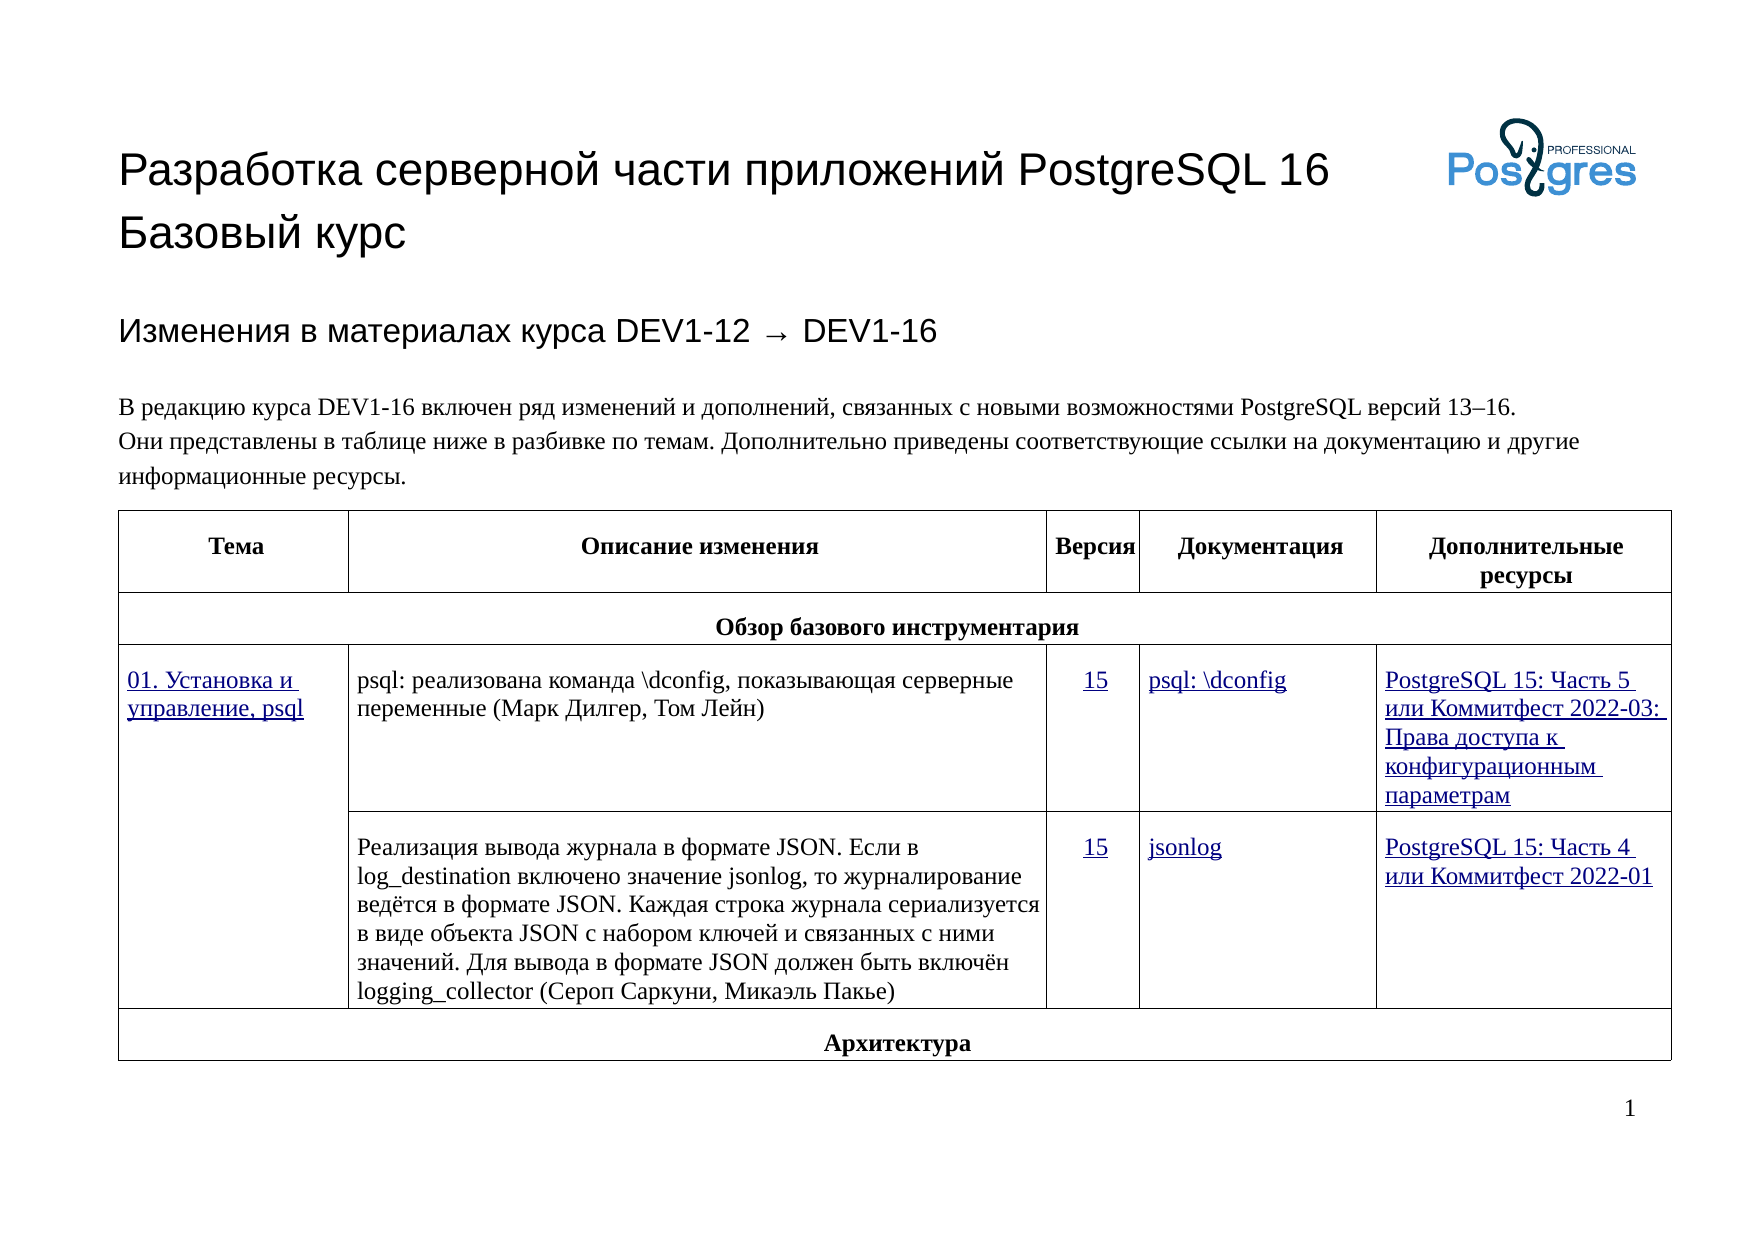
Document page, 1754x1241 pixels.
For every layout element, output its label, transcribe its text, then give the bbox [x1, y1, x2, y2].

table_cell Обзор базового инструментария [119, 593, 1671, 644]
table_header Документация [1140, 511, 1376, 592]
table_header Версия [1047, 511, 1139, 592]
table_cell 15 [1047, 812, 1139, 1007]
table_cell 01. Установка и управление, psql [119, 645, 348, 1007]
table_cell psql: реализована команда \dconfig, показывающая серверные переменные (Марк Дилгер, Том Лейн) [349, 645, 1046, 811]
table_cell PostgreSQL 15: Часть 5 или Коммитфест 2022-03: Права доступа к конфигурационным параметрам [1377, 645, 1671, 811]
table_header Дополнительные ресурсы [1377, 511, 1671, 592]
table_cell jsonlog [1140, 812, 1376, 1007]
text Разработка серверной части приложений PostgreSQL 16 Базовый курс [118, 142, 1636, 258]
table_cell Архитектура [119, 1009, 1671, 1060]
table_cell PostgreSQL 15: Часть 4 или Коммитфест 2022-01 [1377, 812, 1671, 1007]
text В редакцию курса DEV1-16 включен ряд изменений и дополнений, связанных с новыми возможностями PostgreSQL версий 13–16. Они представлены в таблице ниже в разбивке по темам. Дополнительно приведены соответствующие ссылки на документацию и другие информационные ресурсы. [118, 392, 1636, 490]
table_header Описание изменения [349, 511, 1046, 592]
table_cell 15 [1047, 645, 1139, 811]
table_header Тема [119, 511, 348, 592]
subtitle Изменения в материалах курса DEV1-12 → DEV1-16 [118, 311, 1636, 349]
table_cell psql: \dconfig [1140, 645, 1376, 811]
table_cell Реализация вывода журнала в формате JSON. Если в log_destination включено значение jsonlog, то журналирование ведётся в формате JSON. Каждая строка журнала сериализуется в виде объекта JSON с набором ключей и связанных с ними значений. Для вывода в формате JSON должен быть включён logging_collector (Сероп Саркуни, Микаэль Пакье) [349, 812, 1046, 1007]
